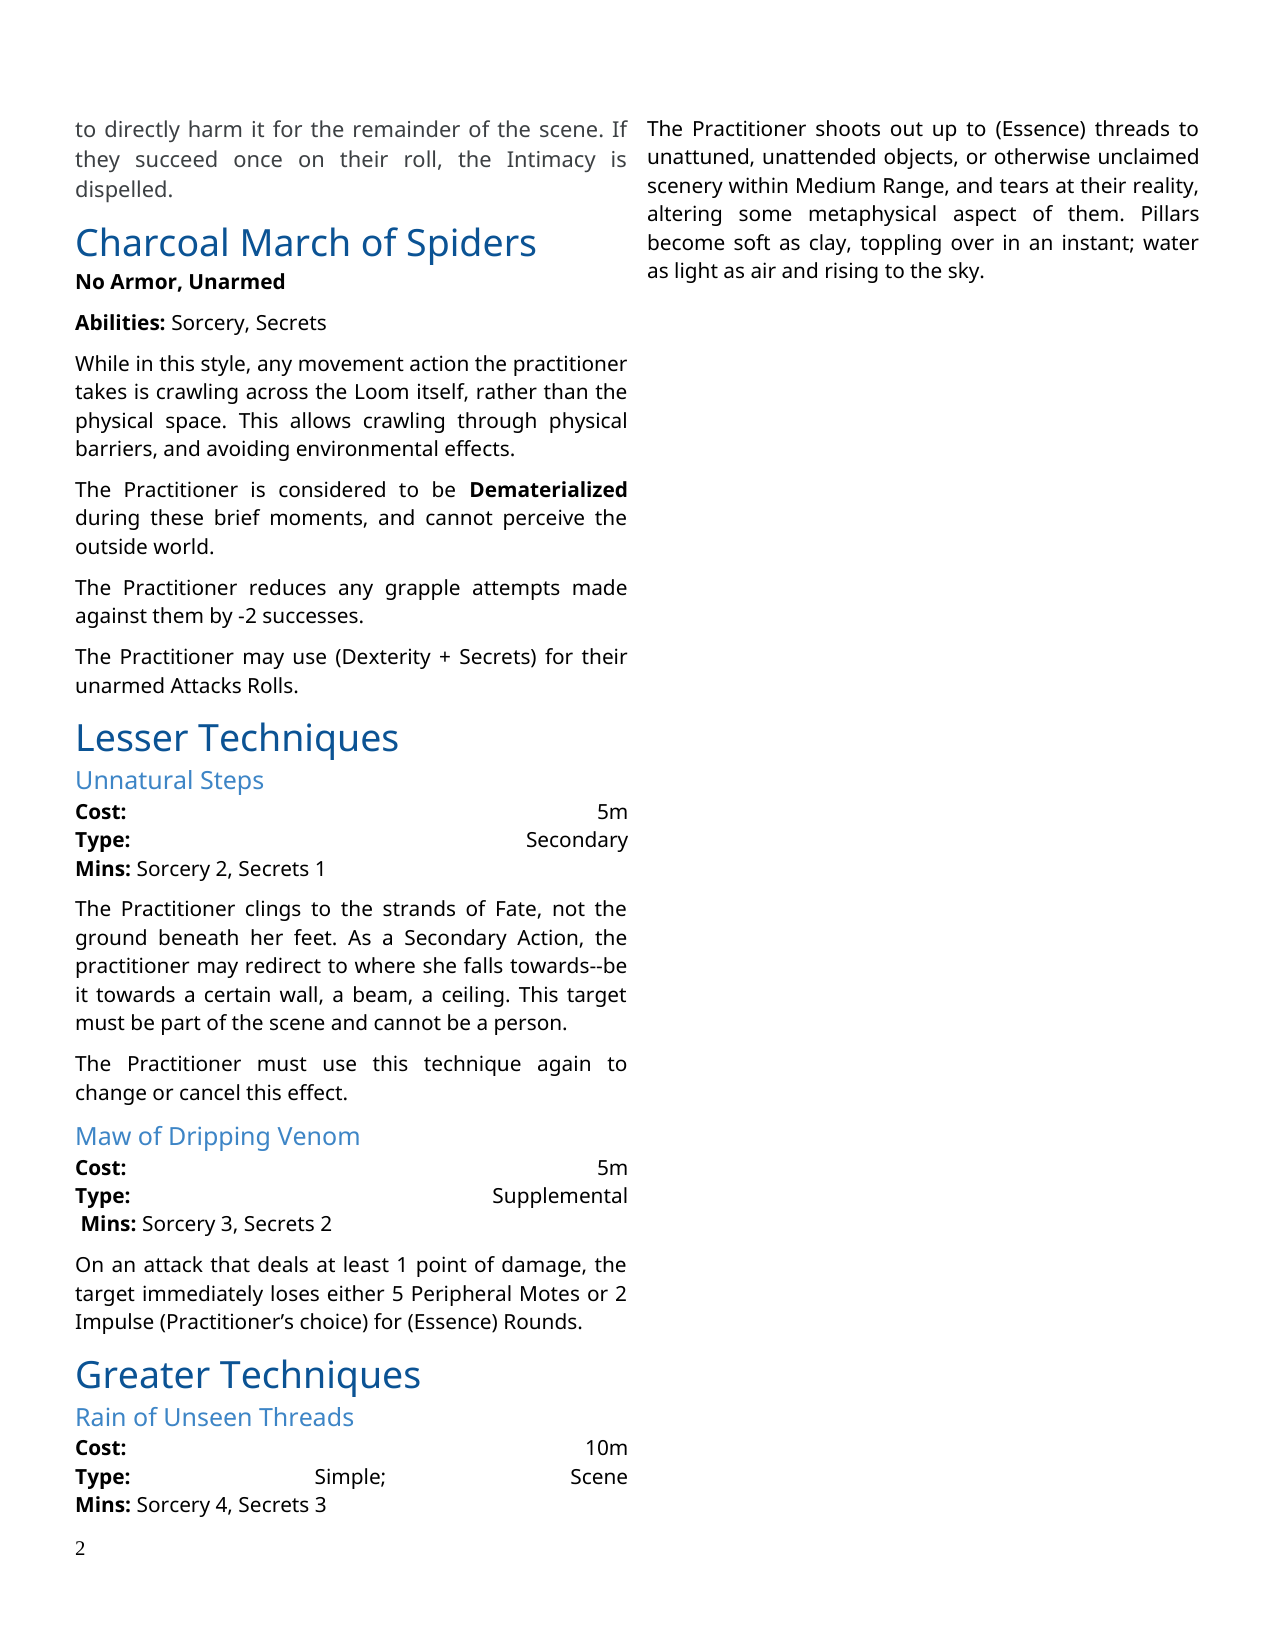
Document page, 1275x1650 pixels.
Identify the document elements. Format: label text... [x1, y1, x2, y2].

text to directly harm it for the remainder of the scene. If they succeed once on their roll, the Intimacy is dispelled. [75, 114, 628, 203]
text No Armor, Unarmed [75, 267, 628, 295]
subtitle Maw of Dripping Venom [75, 1119, 628, 1153]
text Cost: 5m Type: Secondary Mins: Sorcery 2, Secrets 1 [75, 797, 628, 882]
text Cost: 5m Type: Supplemental Mins: Sorcery 3, Secrets 2 [75, 1153, 628, 1238]
text The Practitioner clings to the strands of Fate, not the ground beneath her feet. As a Secondary Action, the practitioner may redirect to where she falls towards--be it towards a certain wall, a beam, a ceiling. This target must be part of the scene and cannot be a person. [75, 894, 628, 1037]
subtitle Rain of Unseen Threads [75, 1399, 628, 1433]
text The Practitioner is considered to be Dematerialized during these brief moments, and cannot perceive the outside world. [75, 475, 628, 560]
subtitle Greater Techniques [75, 1348, 628, 1399]
text On an attack that deals at least 1 point of damage, the target immediately loses either 5 Peripheral Motes or 2 Impulse (Practitioner’s choice) for (Essence) Rounds. [75, 1251, 628, 1336]
text The Practitioner may use (Dexterity + Secrets) for their unarmed Attacks Rolls. [75, 642, 628, 699]
subtitle Lesser Techniques [75, 712, 628, 763]
text Cost: 10m Type: Simple; Scene Mins: Sorcery 4, Secrets 3 [75, 1433, 628, 1519]
subtitle Charcoal March of Spiders [75, 216, 628, 267]
text The Practitioner shoots out up to (Essence) threads to unattuned, unattended objects, or otherwise unclaimed scenery within Medium Range, and tears at their reality, altering some metaphysical aspect of them. Pillars become soft as clay, toppling over in an instant; water as light as air and rising to the sky. [647, 114, 1200, 285]
text The Practitioner reduces any grapple attempts made against them by -2 successes. [75, 573, 628, 630]
text While in this style, any movement action the practitioner takes is crawling across the Loom itself, rather than the physical space. This allows crawling through physical barriers, and avoiding environmental effects. [75, 349, 628, 463]
text The Practitioner must use this technique again to change or cancel this effect. [75, 1049, 628, 1106]
subtitle Unnatural Steps [75, 763, 628, 797]
text Abilities: Sorcery, Secrets [75, 308, 628, 336]
